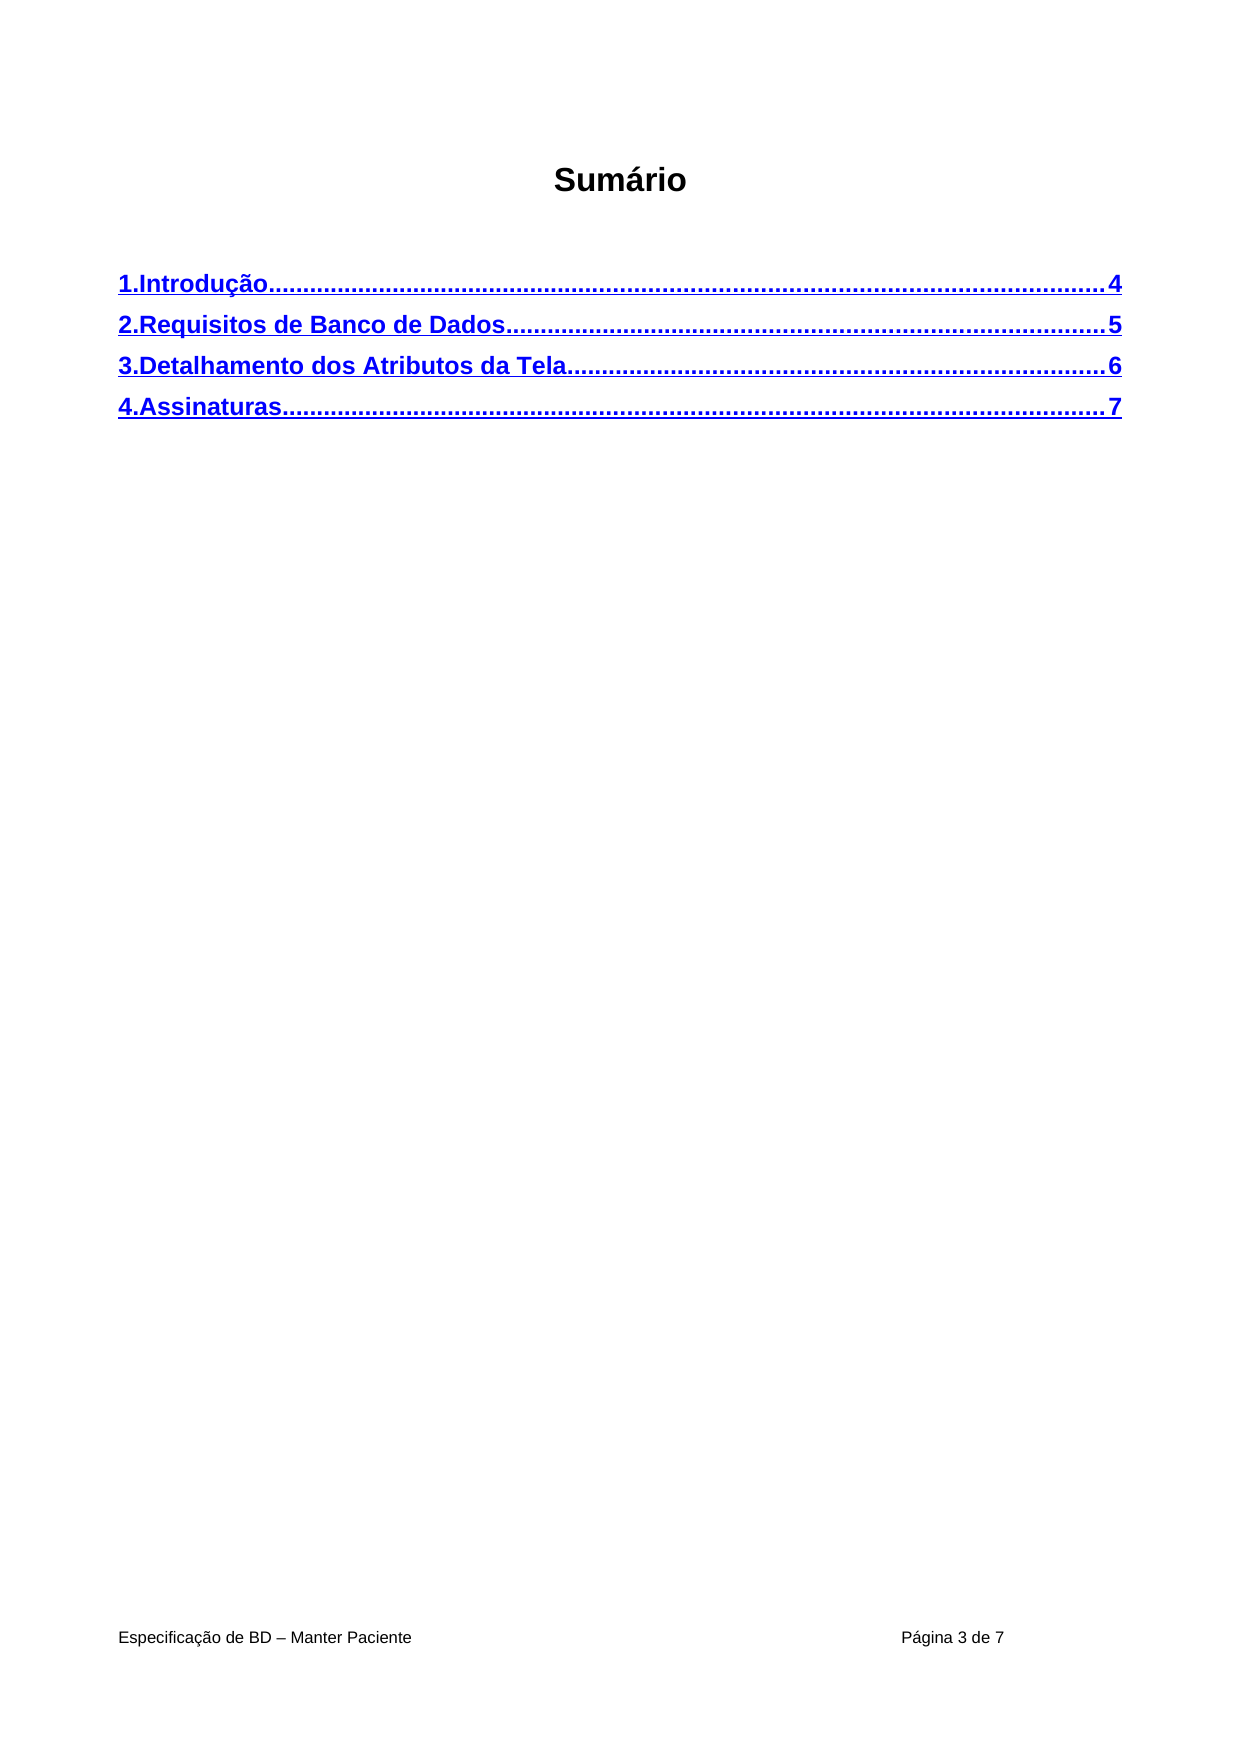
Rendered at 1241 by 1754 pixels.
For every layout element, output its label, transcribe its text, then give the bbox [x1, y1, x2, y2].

title Sumário [118, 160, 1122, 198]
text 3.Detalhamento dos Atributos da Tela 6 [118, 351, 1122, 376]
text 4.Assinaturas 7 [118, 392, 1122, 417]
text 2.Requisitos de Banco de Dados 5 [118, 310, 1122, 335]
text 1.Introdução 4 [118, 268, 1122, 294]
